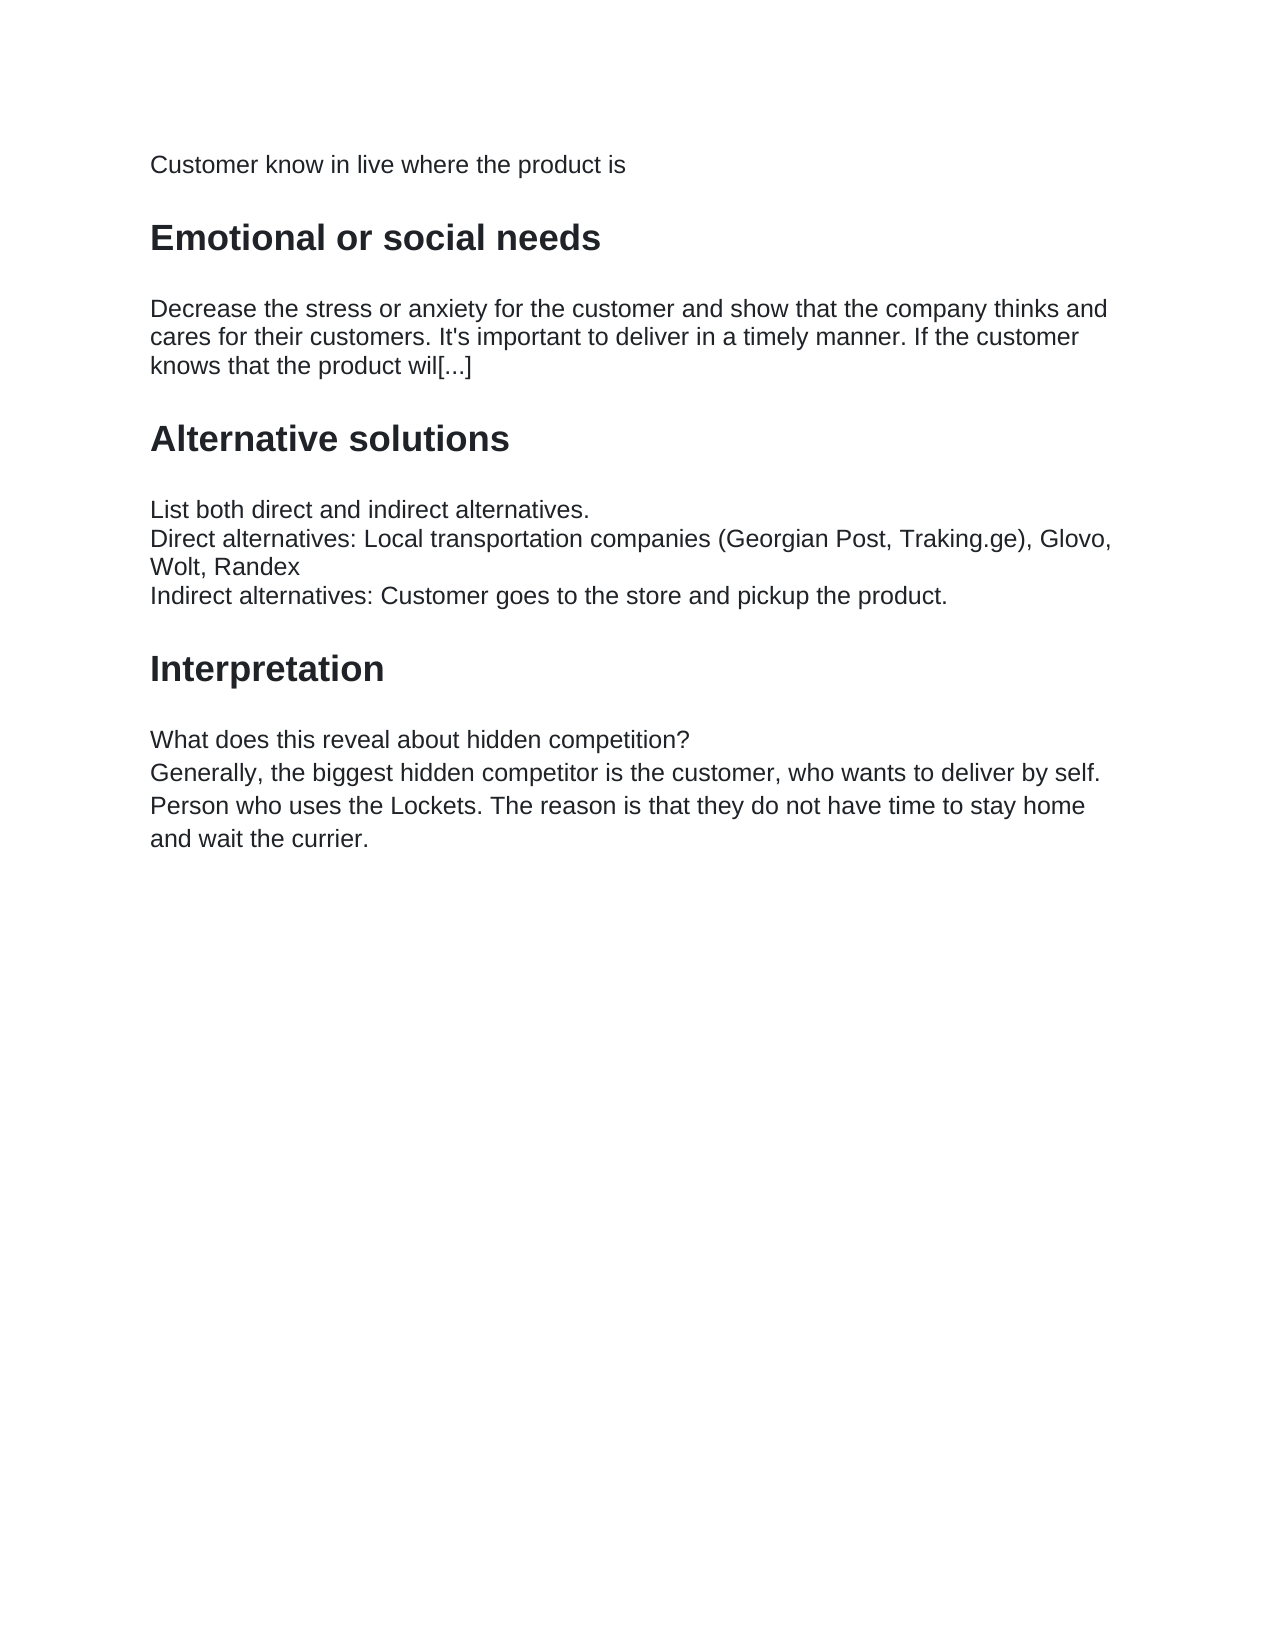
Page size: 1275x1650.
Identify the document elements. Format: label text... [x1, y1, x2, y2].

subtitle Emotional or social needs [150, 216, 1125, 258]
text Customer know in live where the product is [150, 150, 1125, 179]
subtitle Alternative solutions [150, 417, 1125, 459]
text Decrease the stress or anxiety for the customer and show that the company thinks and cares for their customers. It's important to deliver in a timely manner. If the customer knows that the product wil[...] [150, 294, 1125, 380]
text What does this reveal about hidden competition? Generally, the biggest hidden competitor is the customer, who wants to deliver by self. Person who uses the Lockets. The reason is that they do not have time to stay home and wait the currier. [150, 725, 1125, 852]
subtitle Interpretation [150, 647, 1125, 689]
text List both direct and indirect alternatives. Direct alternatives: Local transportation companies (Georgian Post, Traking.ge), Glovo, Wolt, Randex Indirect alternatives: Customer goes to the store and pickup the product. [150, 495, 1125, 610]
